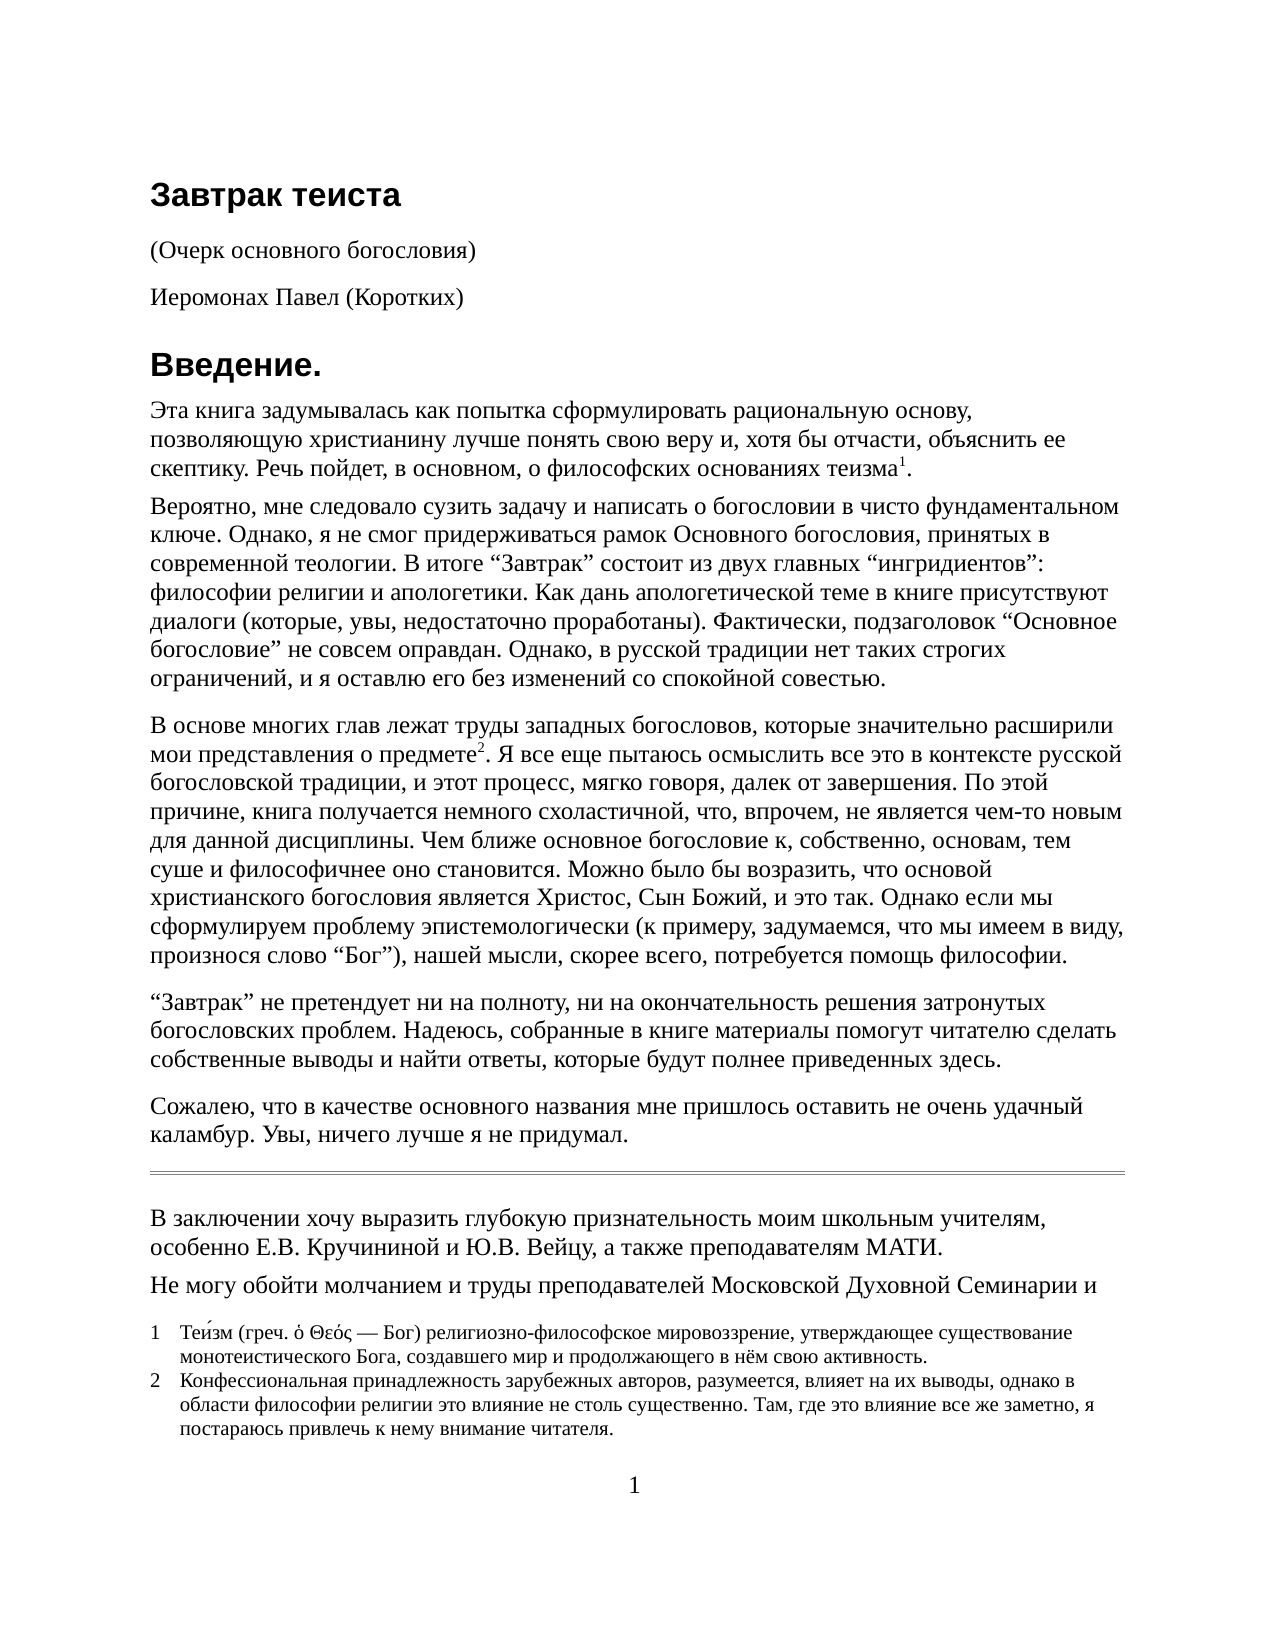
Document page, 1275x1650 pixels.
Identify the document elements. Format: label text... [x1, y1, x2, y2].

subtitle Введение. [150, 344, 1125, 383]
text “Завтрак” не претендует ни на полноту, ни на окончательность решения затронутых богословских проблем. Надеюсь, собранные в книге материалы помогут читателю сделать собственные выводы и найти ответы, которые будут полнее приведенных здесь. [150, 987, 1125, 1073]
text Конфессиональная принадлежность зарубежных авторов, разумеется, влияет на их выводы, однако в области философии религии это влияние не столь существенно. Там, где это влияние все же заметно, я постараюсь привлечь к нему внимание читателя. [150, 1368, 1125, 1440]
text Эта книга задумывалась как попытка сформулировать рациональную основу, позволяющую христианину лучше понять свою веру и, хотя бы отчасти, объяснить ее скептику. Речь пойдет, в основном, о философских основаниях теизма. [150, 396, 1125, 482]
text В заключении хочу выразить глубокую признательность моим школьным учителям, особенно Е.В. Кручининой и Ю.В. Вейцу, а также преподавателям МАТИ. [150, 1203, 1125, 1261]
text Не могу обойти молчанием и труды преподавателей Московской Духовной Семинарии и [150, 1270, 1125, 1299]
text Теи́зм (греч. ὁ Θεός — Бог) религиозно-философское мировоззрение, утверждающее существование монотеистического Бога, создавшего мир и продолжающего в нём свою активность. [150, 1320, 1125, 1368]
text Иеромонах Павел (Коротких) [150, 282, 1125, 311]
text (Очерк основного богословия) [150, 235, 1125, 264]
text Вероятно, мне следовало сузить задачу и написать о богословии в чисто фундаментальном ключе. Однако, я не смог придерживаться рамок Основного богословия, принятых в современной теологии. В итоге “Завтрак” состоит из двух главных “ингридиентов”: философии религии и апологетики. Как дань апологетической теме в книге присутствуют диалоги (которые, увы, недостаточно проработаны). Фактически, подзаголовок “Основное богословие” не совсем оправдан. Однако, в русской традиции нет таких строгих ограничений, и я оставлю его без изменений со спокойной совестью. [150, 491, 1125, 692]
text Cожалею, что в качестве основного названия мне пришлось оставить не очень удачный каламбур. Увы, ничего лучше я не придумал. [150, 1091, 1125, 1148]
subtitle Завтрак теиста [150, 175, 1125, 214]
text В основе многих глав лежат труды западных богословов, которые значительно расширили мои представления о предмете. Я все еще пытаюсь осмыслить все это в контексте русской богословской традиции, и этот процесс, мягко говоря, далек от завершения. По этой причине, книга получается немного схоластичной, что, впрочем, не является чем-то новым для данной дисциплины. Чем ближе основное богословие к, собственно, основам, тем суше и философичнее оно становится. Можно было бы возразить, что основой христианского богословия является Христос, Сын Божий, и это так. Однако если мы сформулируем проблему эпистемологически (к примеру, задумаемся, что мы имеем в виду, произнося слово “Бог”), нашей мысли, скорее всего, потребуется помощь философии. [150, 710, 1125, 969]
